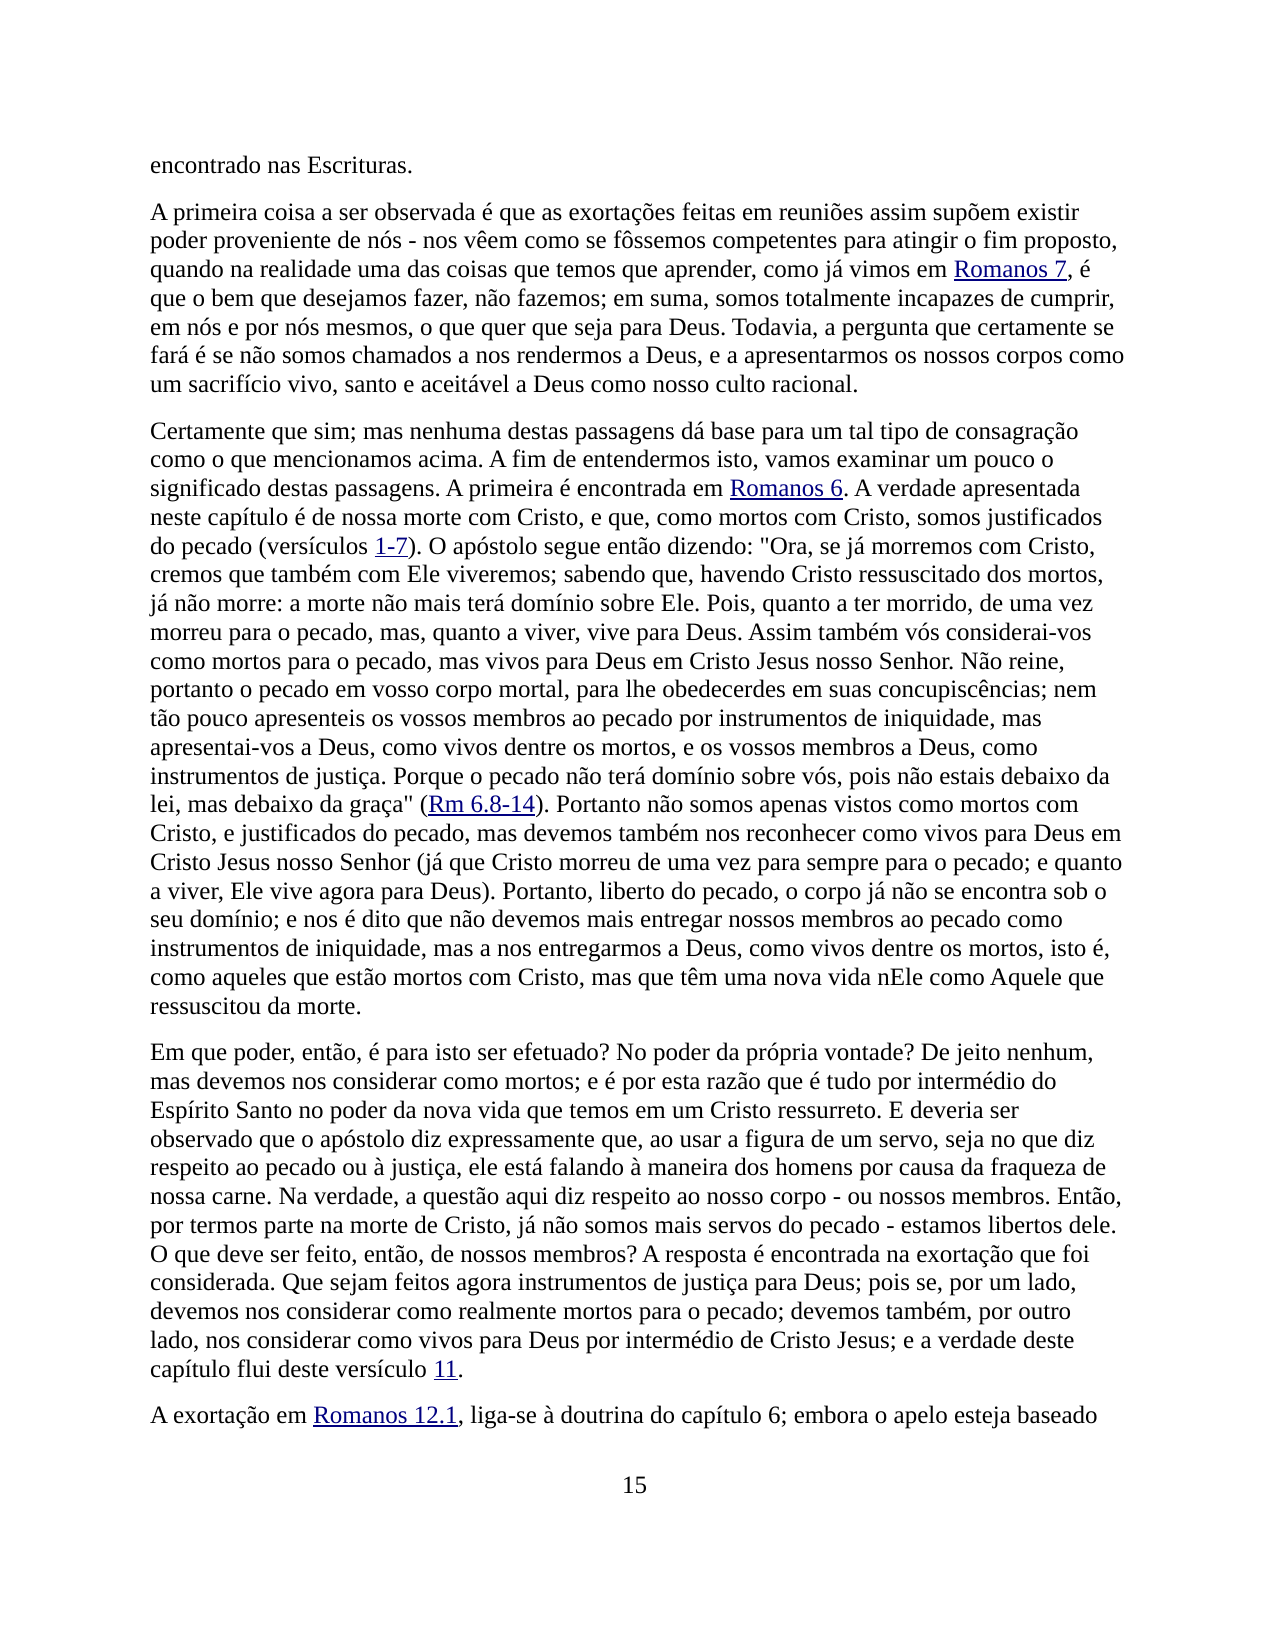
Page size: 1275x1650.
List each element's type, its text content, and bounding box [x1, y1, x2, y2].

text encontrado nas Escrituras. [150, 150, 1125, 179]
text Certamente que sim; mas nenhuma destas passagens dá base para um tal tipo de consagração como o que mencionamos acima. A fim de entendermos isto, vamos examinar um pouco o significado destas passagens. A primeira é encontrada em Romanos 6. A verdade apresentada neste capítulo é de nossa morte com Cristo, e que, como mortos com Cristo, somos justificados do pecado (versículos 1-7). O apóstolo segue então dizendo: "Ora, se já morremos com Cristo, cremos que também com Ele viveremos; sabendo que, havendo Cristo ressuscitado dos mortos, já não morre: a morte não mais terá domínio sobre Ele. Pois, quanto a ter morrido, de uma vez morreu para o pecado, mas, quanto a viver, vive para Deus. Assim também vós considerai-vos como mortos para o pecado, mas vivos para Deus em Cristo Jesus nosso Senhor. Não reine, portanto o pecado em vosso corpo mortal, para lhe obedecerdes em suas concupiscências; nem tão pouco apresenteis os vossos membros ao pecado por instrumentos de iniquidade, mas apresentai-vos a Deus, como vivos dentre os mortos, e os vossos membros a Deus, como instrumentos de justiça. Porque o pecado não terá domínio sobre vós, pois não estais debaixo da lei, mas debaixo da graça" (Rm 6.8-14). Portanto não somos apenas vistos como mortos com Cristo, e justificados do pecado, mas devemos também nos reconhecer como vivos para Deus em Cristo Jesus nosso Senhor (já que Cristo morreu de uma vez para sempre para o pecado; e quanto a viver, Ele vive agora para Deus). Portanto, liberto do pecado, o corpo já não se encontra sob o seu domínio; e nos é dito que não devemos mais entregar nossos membros ao pecado como instrumentos de iniquidade, mas a nos entregarmos a Deus, como vivos dentre os mortos, isto é, como aqueles que estão mortos com Cristo, mas que têm uma nova vida nEle como Aquele que ressuscitou da morte. [150, 416, 1125, 1019]
text A primeira coisa a ser observada é que as exortações feitas em reuniões assim supõem existir poder proveniente de nós - nos vêem como se fôssemos competentes para atingir o fim proposto, quando na realidade uma das coisas que temos que aprender, como já vimos em Romanos 7, é que o bem que desejamos fazer, não fazemos; em suma, somos totalmente incapazes de cumprir, em nós e por nós mesmos, o que quer que seja para Deus. Todavia, a pergunta que certamente se fará é se não somos chamados a nos rendermos a Deus, e a apresentarmos os nossos corpos como um sacrifício vivo, santo e aceitável a Deus como nosso culto racional. [150, 197, 1125, 398]
text Em que poder, então, é para isto ser efetuado? No poder da própria vontade? De jeito nenhum, mas devemos nos considerar como mortos; e é por esta razão que é tudo por intermédio do Espírito Santo no poder da nova vida que temos em um Cristo ressurreto. E deveria ser observado que o apóstolo diz expressamente que, ao usar a figura de um servo, seja no que diz respeito ao pecado ou à justiça, ele está falando à maneira dos homens por causa da fraqueza de nossa carne. Na verdade, a questão aqui diz respeito ao nosso corpo - ou nossos membros. Então, por termos parte na morte de Cristo, já não somos mais servos do pecado - estamos libertos dele. O que deve ser feito, então, de nossos membros? A resposta é encontrada na exortação que foi considerada. Que sejam feitos agora instrumentos de justiça para Deus; pois se, por um lado, devemos nos considerar como realmente mortos para o pecado; devemos também, por outro lado, nos considerar como vivos para Deus por intermédio de Cristo Jesus; e a verdade deste capítulo flui deste versículo 11. [150, 1037, 1125, 1382]
text A exortação em Romanos 12.1, liga-se à doutrina do capítulo 6; embora o apelo esteja baseado [150, 1400, 1125, 1429]
